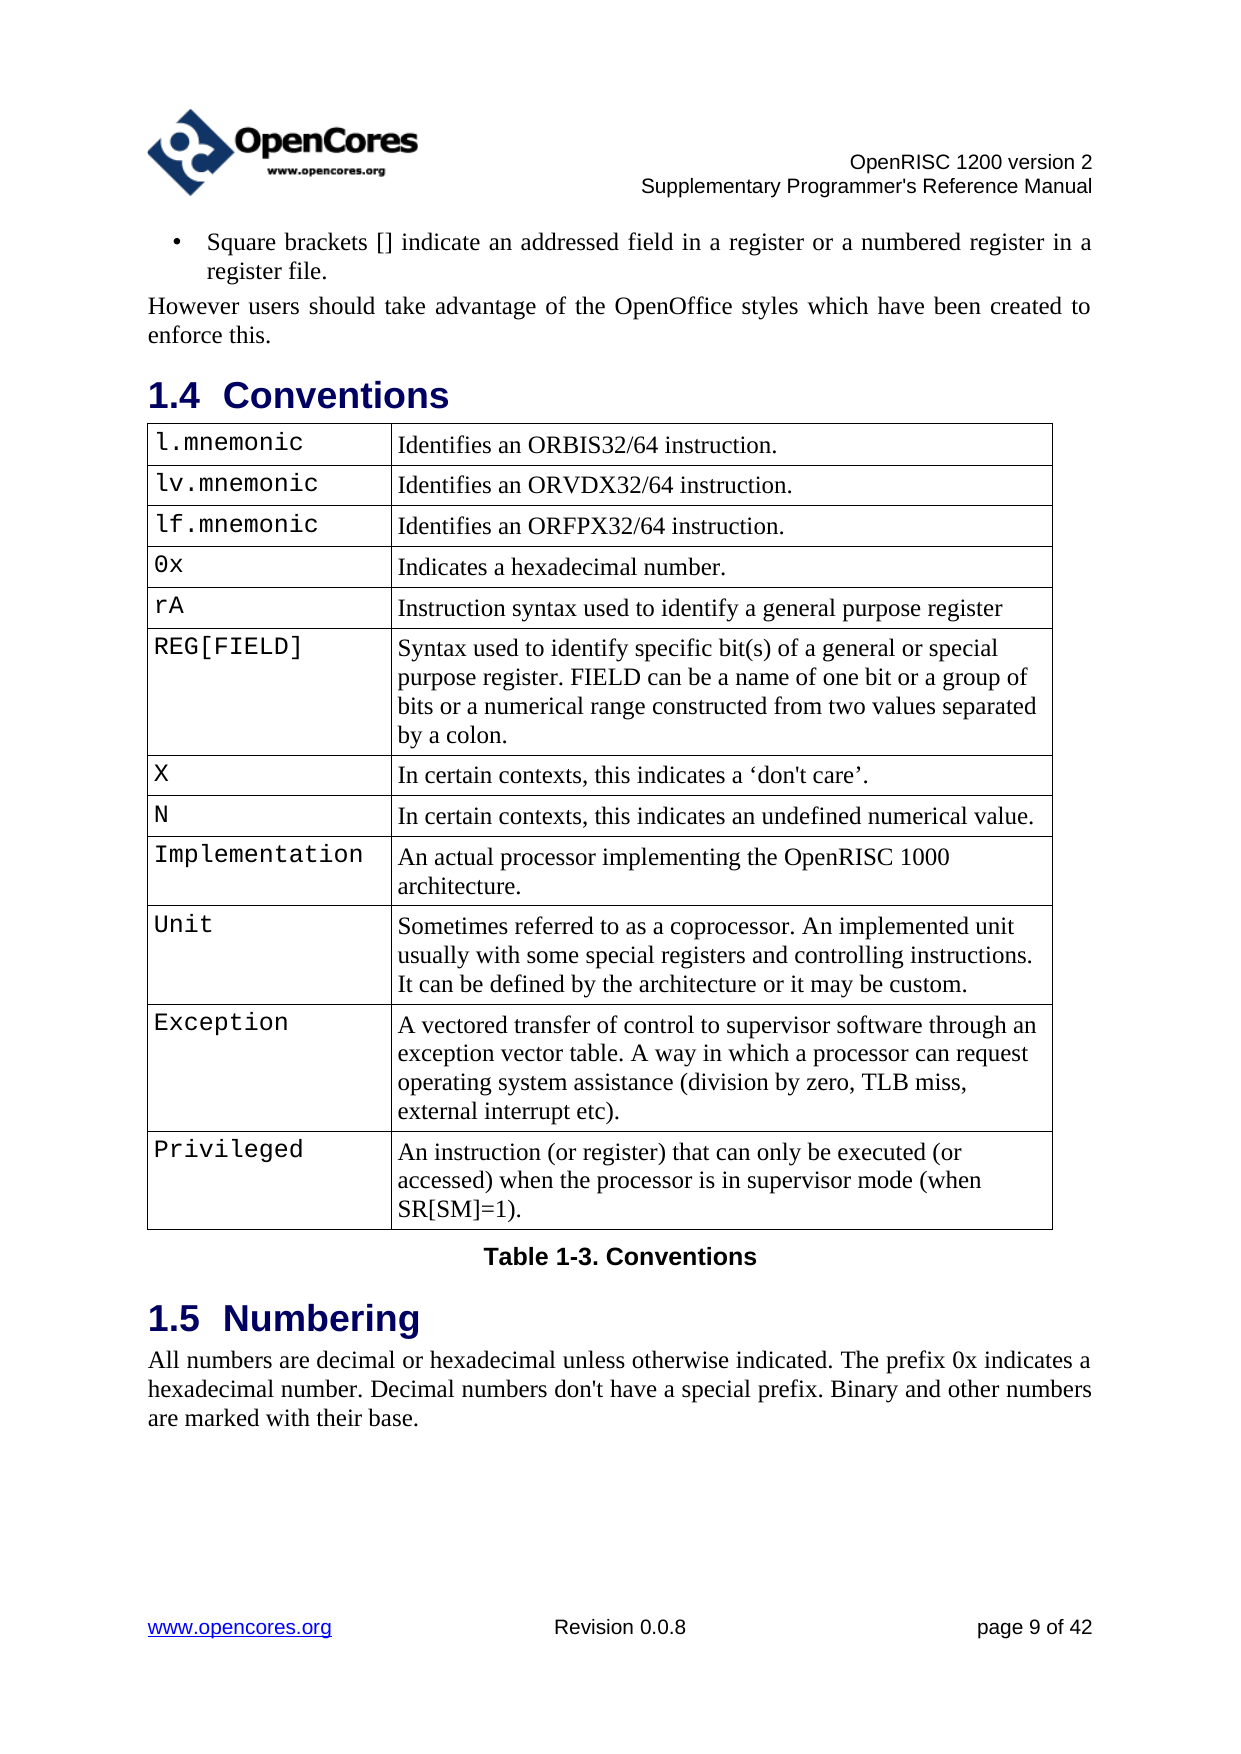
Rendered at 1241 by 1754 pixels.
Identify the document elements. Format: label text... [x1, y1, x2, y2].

table_cell lf.mnemonic [148, 506, 391, 546]
table_cell Unit [148, 906, 391, 1004]
table_cell Implementation [148, 837, 391, 905]
table_header Identifies an ORBIS32/64 instruction. [392, 424, 1052, 464]
table_cell X [148, 756, 391, 795]
table_cell lv.mnemonic [148, 466, 391, 505]
list Square brackets [] indicate an addressed field in a register or a numbered register in a register file. [177, 227, 1093, 285]
table_cell A vectored transfer of control to supervisor software through an exception vector table. A way in which a processor can request operating system assistance (division by zero, TLB miss, external interrupt etc). [392, 1005, 1052, 1131]
table_cell N [148, 796, 391, 836]
table_cell 0x [148, 547, 391, 587]
table_cell Identifies an ORFPX32/64 instruction. [392, 506, 1052, 546]
table_cell REG[FIELD] [148, 629, 391, 754]
table_cell Privileged [148, 1132, 391, 1229]
text Table 1‑3. Conventions [148, 1242, 1093, 1271]
picture [147, 109, 418, 196]
text All numbers are decimal or hexadecimal unless otherwise indicated. The prefix 0x indicates a hexadecimal number. Decimal numbers don't have a special prefix. Binary and other numbers are marked with their base. [148, 1346, 1093, 1432]
table_cell Indicates a hexadecimal number. [392, 547, 1052, 587]
table_cell In certain contexts, this indicates an undefined numerical value. [392, 796, 1052, 836]
table_cell An instruction (or register) that can only be executed (or accessed) when the processor is in supervisor mode (when SR[SM]=1). [392, 1132, 1052, 1229]
table_cell Syntax used to identify specific bit(s) of a general or special purpose register. FIELD can be a name of one bit or a group of bits or a numerical range constructed from two values separated by a colon. [392, 629, 1052, 754]
subtitle Numbering [148, 1296, 1093, 1339]
table_cell Instruction syntax used to identify a general purpose register [392, 588, 1052, 627]
table_cell An actual processor implementing the OpenRISC 1000 architecture. [392, 837, 1052, 905]
table_cell Sometimes referred to as a coprocessor. An implemented unit usually with some special registers and controlling instructions. It can be defined by the architecture or it may be custom. [392, 906, 1052, 1004]
table_cell Exception [148, 1005, 391, 1131]
table_cell Identifies an ORVDX32/64 instruction. [392, 466, 1052, 505]
table_cell In certain contexts, this indicates a ‘don't care’. [392, 756, 1052, 795]
subtitle Conventions [148, 373, 1093, 417]
table_header l.mnemonic [148, 424, 391, 464]
list However users should take advantage of the OpenOffice styles which have been created to enforce this. [148, 291, 1093, 348]
table_cell rA [148, 588, 391, 627]
